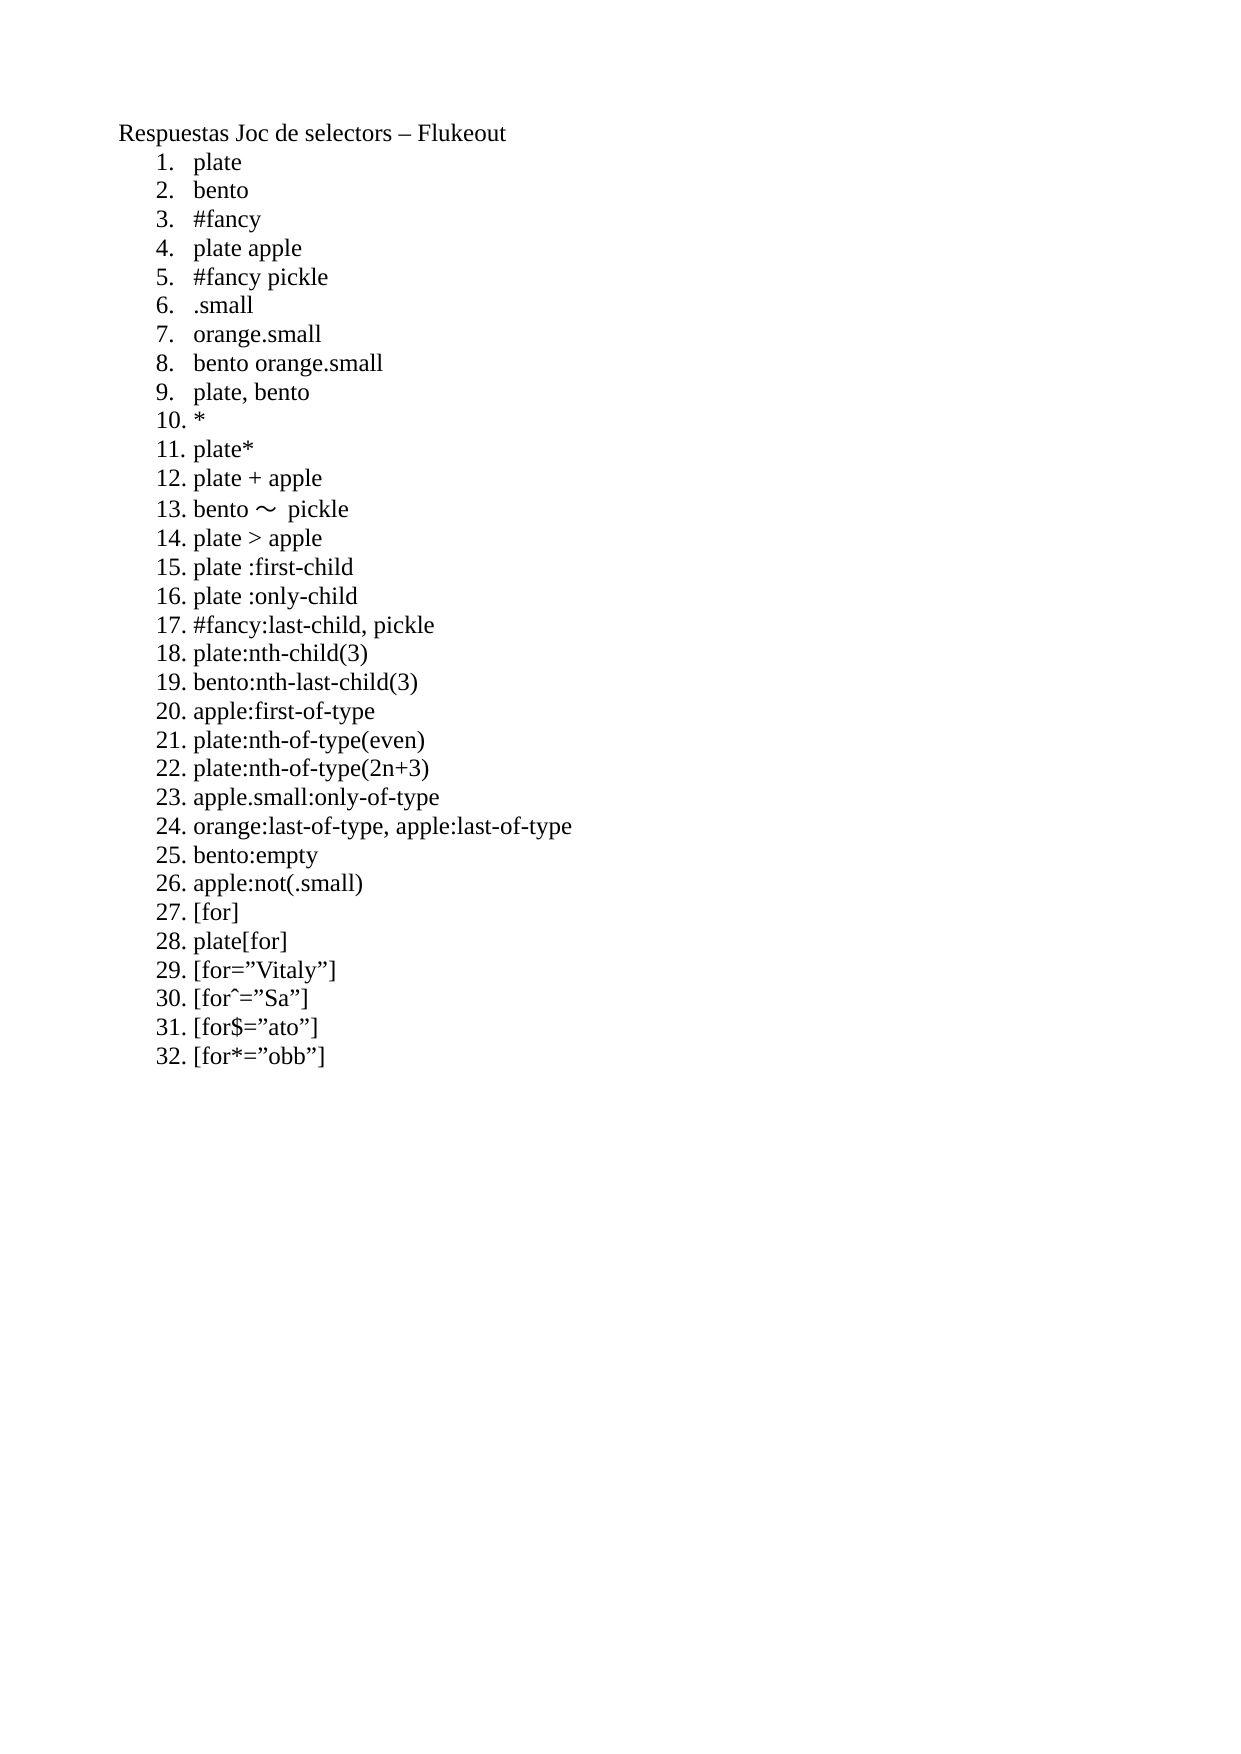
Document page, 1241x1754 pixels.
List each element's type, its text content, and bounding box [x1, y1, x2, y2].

list [for=”Vitaly”] [156, 955, 1122, 983]
list plate + apple [156, 463, 1122, 492]
list bento:nth-last-child(3) [156, 667, 1122, 696]
list [for] [156, 897, 1122, 926]
list * [156, 406, 1122, 434]
list apple.small:only-of-type [156, 782, 1122, 811]
list plate > apple [156, 523, 1122, 552]
list orange:last-of-type, apple:last-of-type [156, 811, 1122, 840]
list [for*=”obb”] [156, 1041, 1122, 1070]
list bento [156, 176, 1122, 204]
list .small [156, 291, 1122, 319]
list plate [156, 147, 1122, 176]
list [forˆ=”Sa”] [156, 983, 1122, 1012]
list plate, bento [156, 377, 1122, 406]
list apple:first-of-type [156, 696, 1122, 725]
list #fancy:last-child, pickle [156, 610, 1122, 638]
list bento:empty [156, 840, 1122, 868]
list plate* [156, 434, 1122, 463]
list plate:nth-of-type(2n+3) [156, 753, 1122, 782]
list #fancy pickle [156, 262, 1122, 291]
list bento orange.small [156, 348, 1122, 377]
list bento ～ pickle [156, 492, 1122, 523]
list orange.small [156, 319, 1122, 348]
list plate:nth-of-type(even) [156, 725, 1122, 753]
text Respuestas Joc de selectors – Flukeout [118, 118, 1122, 147]
list [for$=”ato”] [156, 1012, 1122, 1041]
list plate :only-child [156, 581, 1122, 610]
list plate :first-child [156, 552, 1122, 581]
list #fancy [156, 204, 1122, 233]
list plate[for] [156, 926, 1122, 955]
list plate:nth-child(3) [156, 638, 1122, 667]
list apple:not(.small) [156, 868, 1122, 897]
list plate apple [156, 233, 1122, 262]
